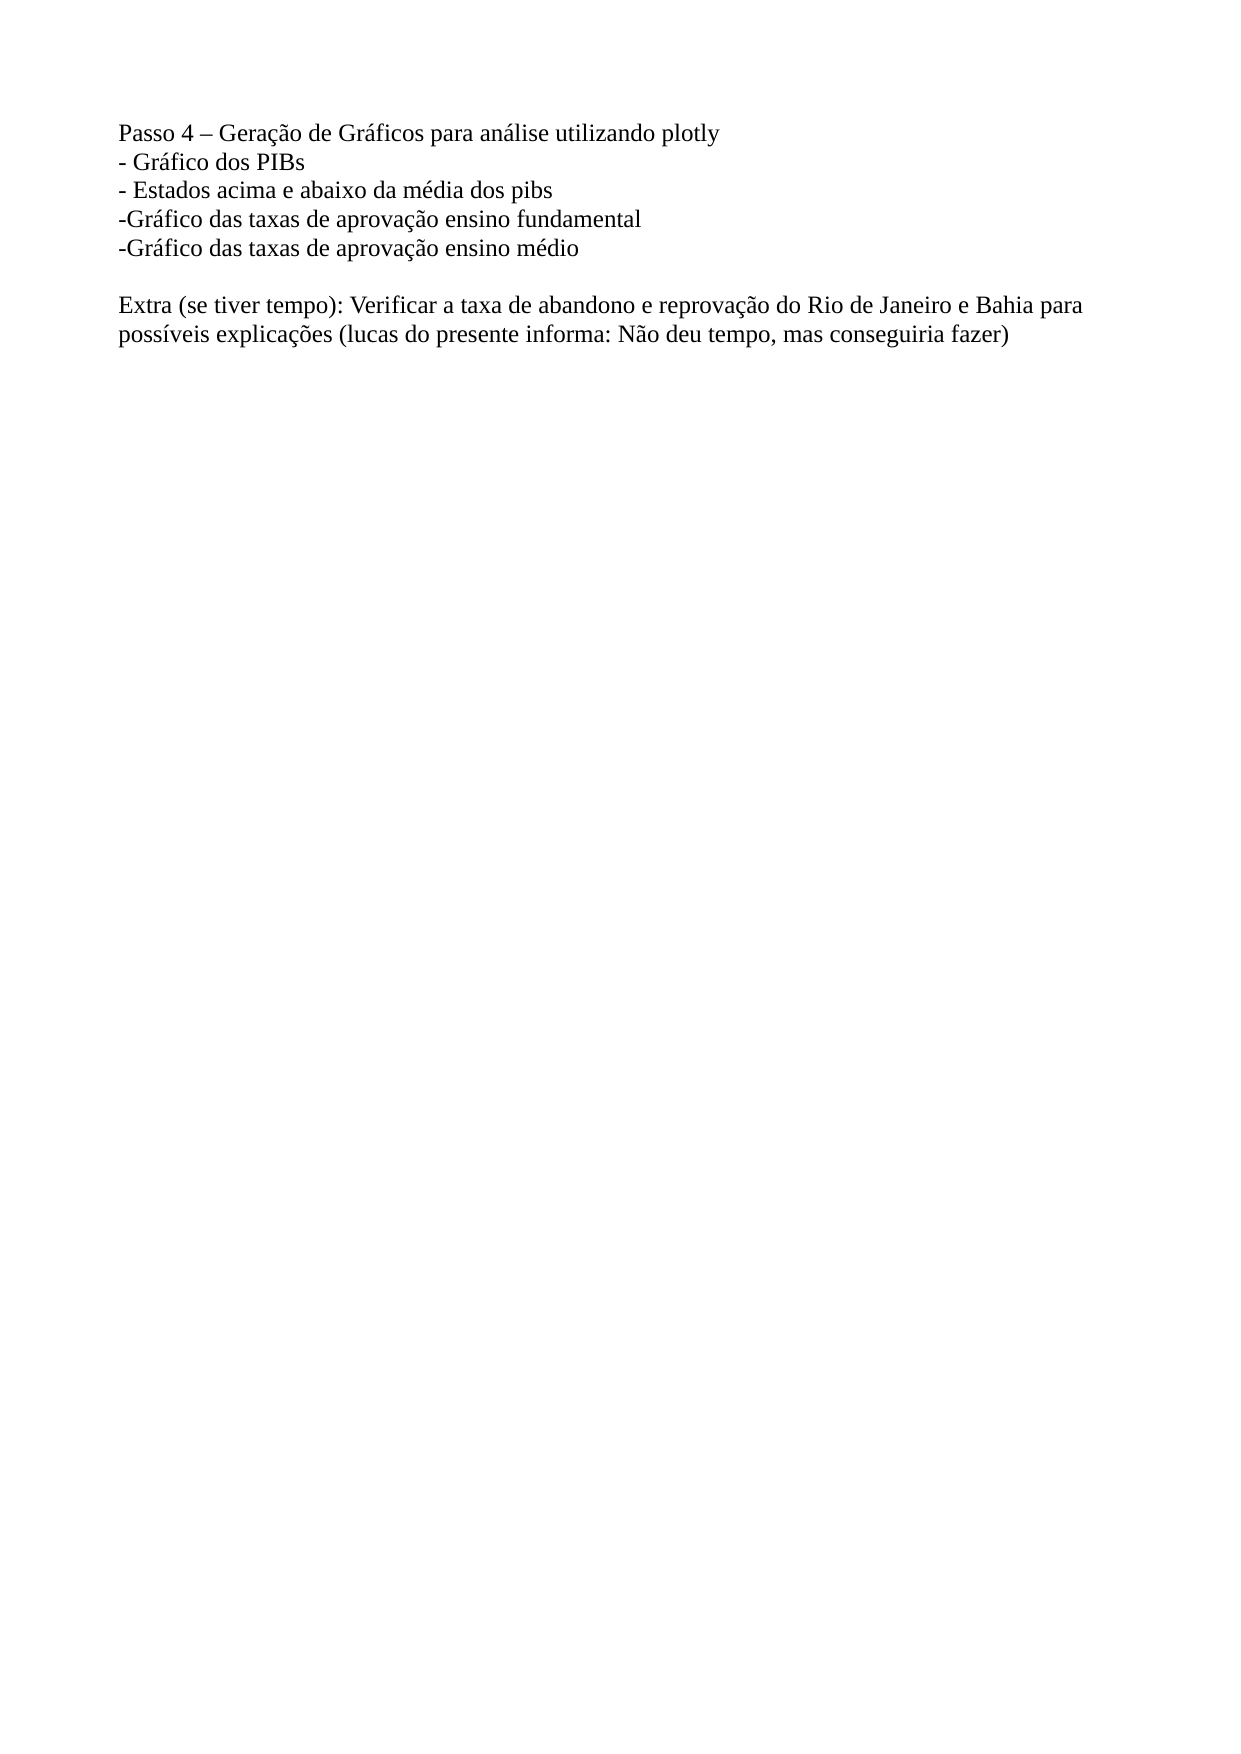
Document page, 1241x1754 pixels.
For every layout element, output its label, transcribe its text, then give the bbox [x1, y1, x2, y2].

text - Gráfico dos PIBs [118, 147, 1122, 176]
text - Estados acima e abaixo da média dos pibs [118, 176, 1122, 204]
text -Gráfico das taxas de aprovação ensino fundamental [118, 204, 1122, 233]
text Passo 4 – Geração de Gráficos para análise utilizando plotly [118, 118, 1122, 147]
text Extra (se tiver tempo): Verificar a taxa de abandono e reprovação do Rio de Janeiro e Bahia para possíveis explicações (lucas do presente informa: Não deu tempo, mas conseguiria fazer) [118, 291, 1122, 348]
text -Gráfico das taxas de aprovação ensino médio [118, 233, 1122, 262]
